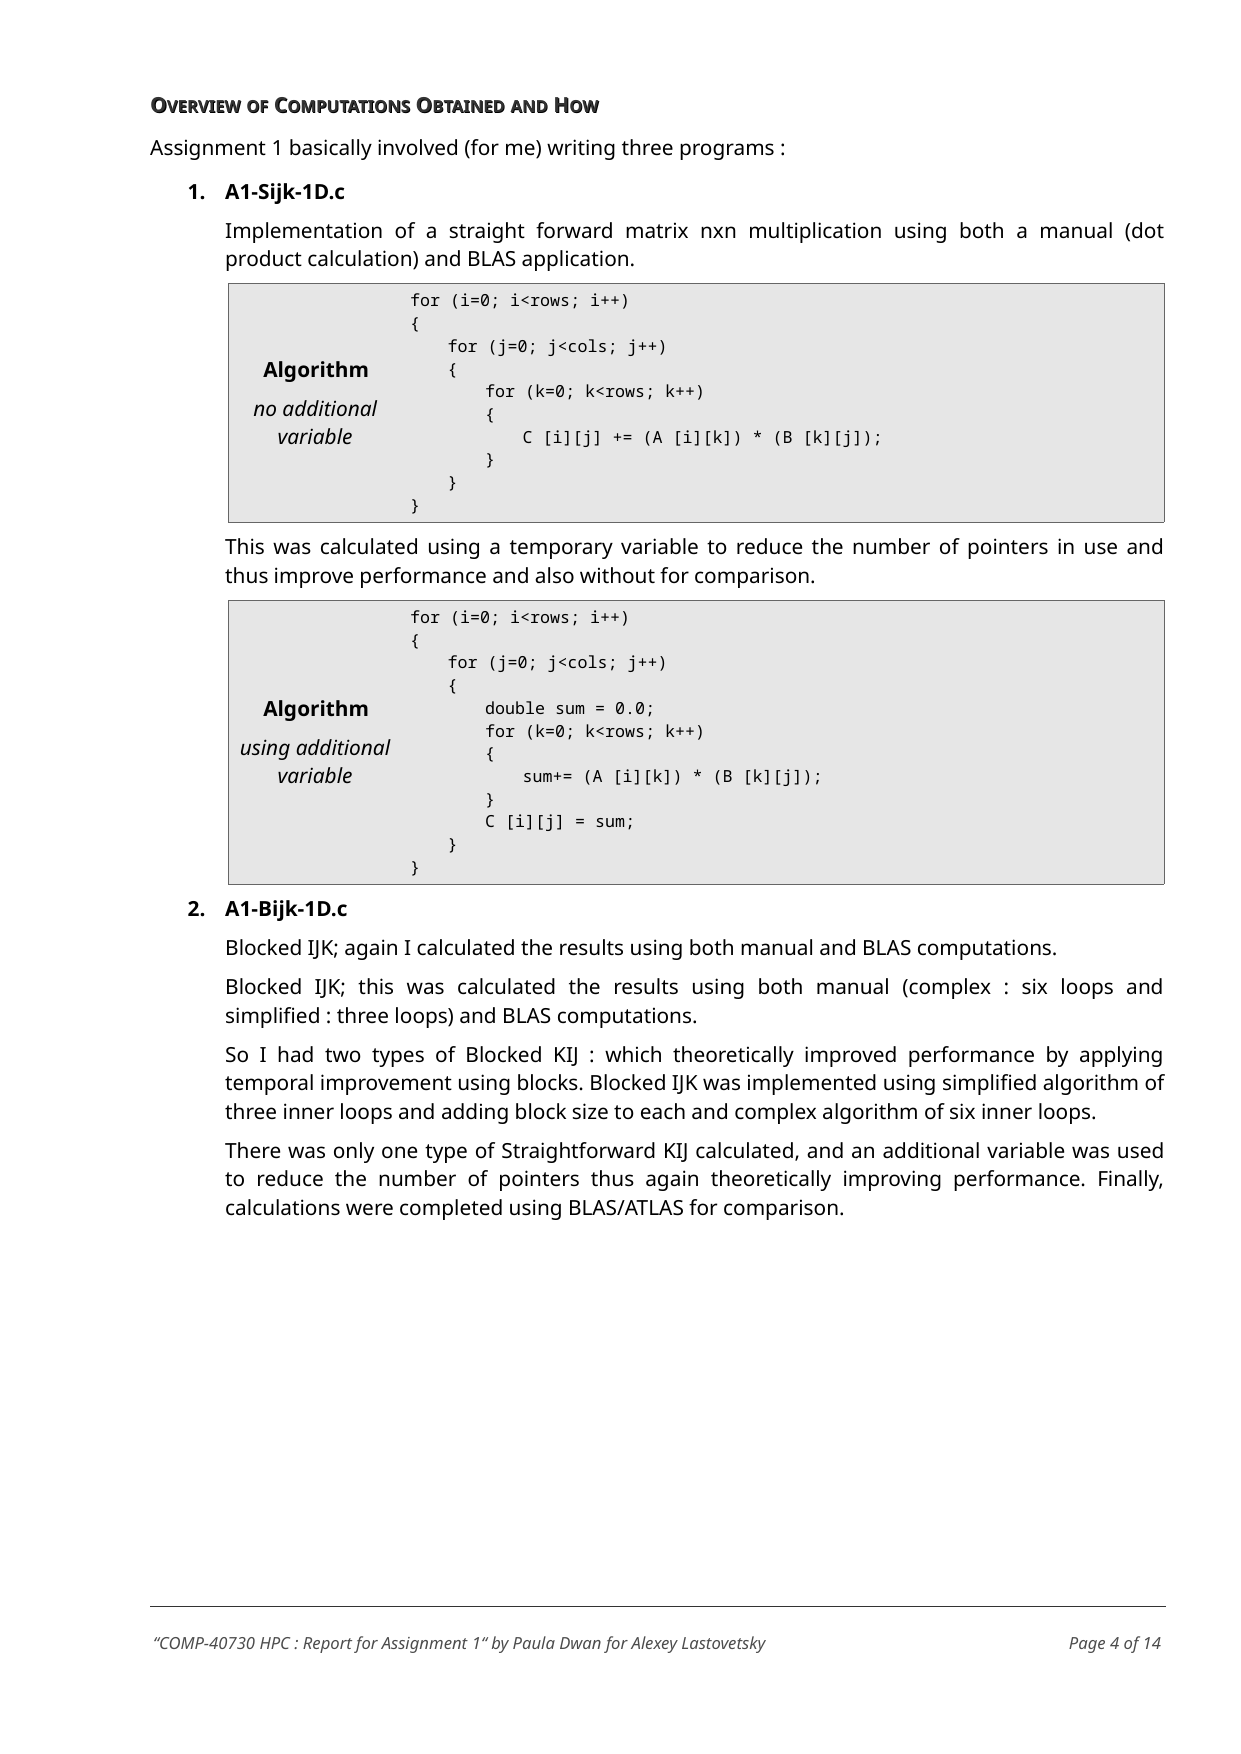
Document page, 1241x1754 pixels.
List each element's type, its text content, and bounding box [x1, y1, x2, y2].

text Blocked IJK; again I calculated the results using both manual and BLAS computations. [225, 933, 1166, 962]
table_header Algorithm no additional variable [229, 284, 404, 522]
table_header for (i=0; i<rows; i++) { for (j=0; j<cols; j++) { for (k=0; k<rows; k++) { C [i][j] += (A [i][k]) * (B [k][j]); } } } [404, 284, 1164, 522]
text This was calculated using a temporary variable to reduce the number of pointers in use and thus improve performance and also without for comparison. [225, 532, 1166, 589]
text Assignment 1 basically involved (for me) writing three programs : [150, 133, 1166, 162]
text So I had two types of Blocked KIJ : which theoretically improved performance by applying temporal improvement using blocks. Blocked IJK was implemented using simplified algorithm of three inner loops and adding block size to each and complex algorithm of six inner loops. [225, 1040, 1166, 1125]
text Implementation of a straight forward matrix nxn multiplication using both a manual (dot product calculation) and BLAS application. [225, 216, 1166, 273]
text Blocked IJK; this was calculated the results using both manual (complex : six loops and simplified : three loops) and BLAS computations. [225, 972, 1166, 1029]
text There was only one type of Straightforward KIJ calculated, and an additional variable was used to reduce the number of pointers thus again theoretically improving performance. Finally, calculations were completed using BLAS/ATLAS for comparison. [225, 1136, 1166, 1221]
subtitle Overview of Computations Obtained and How [150, 90, 1166, 118]
table_header for (i=0; i<rows; i++) { for (j=0; j<cols; j++) { double sum = 0.0; for (k=0; k<rows; k++) { sum+= (A [i][k]) * (B [k][j]); } C [i][j] = sum; } } [404, 601, 1164, 884]
table_header Algorithm using additional variable [229, 601, 404, 884]
list A1-Sijk-1D.c [187, 177, 1166, 205]
list A1-Bijk-1D.c [187, 894, 1166, 923]
